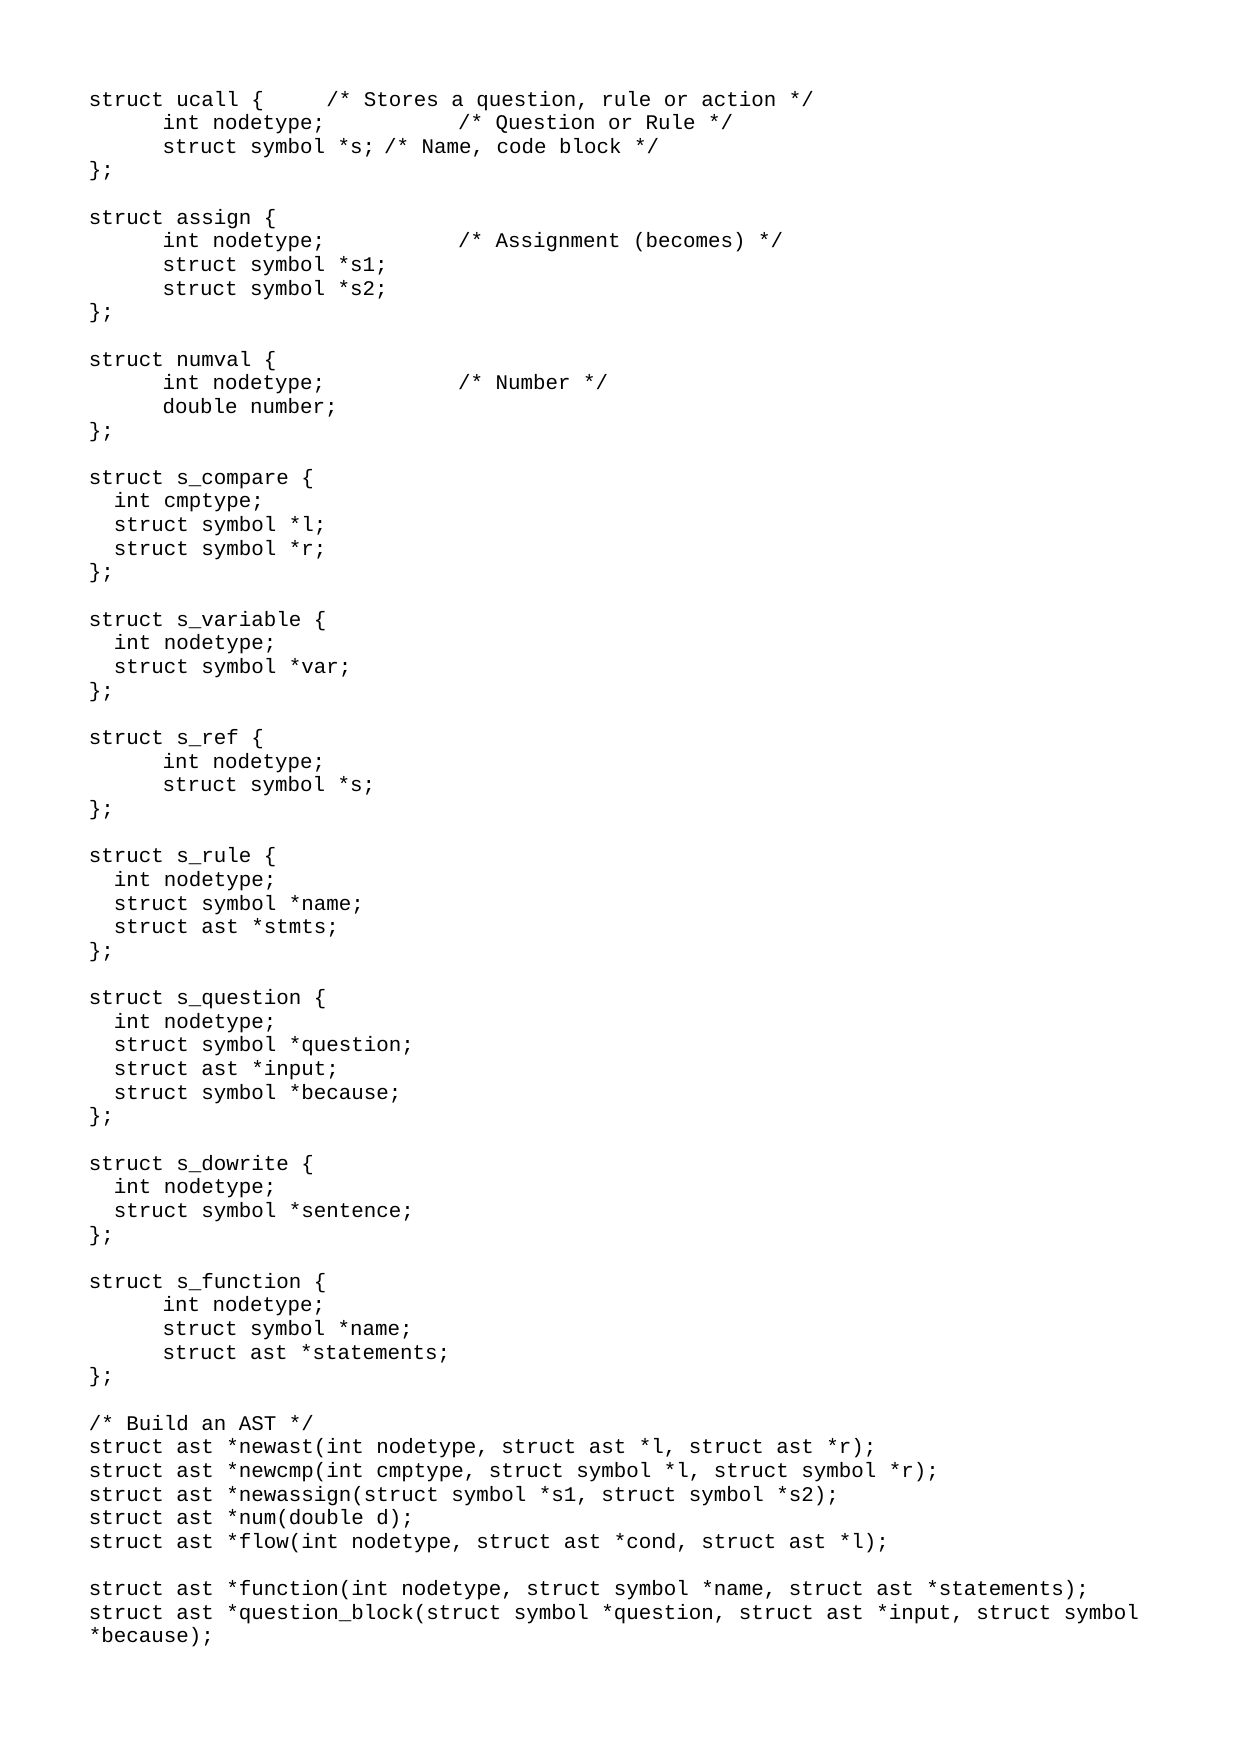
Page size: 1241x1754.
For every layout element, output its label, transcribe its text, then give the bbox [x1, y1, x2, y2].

text }; [88, 419, 1152, 443]
text struct s_dowrite { [88, 1153, 1152, 1176]
text struct s_compare { [88, 467, 1152, 491]
text int cmptype; [88, 491, 1152, 514]
text struct symbol *s; [88, 774, 1152, 798]
text struct s_question { [88, 987, 1152, 1011]
text int nodetype; [88, 1176, 1152, 1200]
text struct ast *newassign(struct symbol *s1, struct symbol *s2); [88, 1484, 1152, 1507]
text int nodetype; [88, 1294, 1152, 1318]
text double number; [88, 396, 1152, 419]
text struct symbol *s2; [88, 278, 1152, 301]
text }; [88, 1365, 1152, 1389]
text struct symbol *l; [88, 514, 1152, 538]
text struct ast *input; [88, 1058, 1152, 1082]
text int nodetype; /* Assignment (becomes) */ [88, 230, 1152, 254]
text }; [88, 1105, 1152, 1129]
text struct ast *newcmp(int cmptype, struct symbol *l, struct symbol *r); [88, 1460, 1152, 1484]
text struct assign { [88, 207, 1152, 230]
text struct s_ref { [88, 727, 1152, 751]
text struct s_variable { [88, 609, 1152, 632]
text }; [88, 940, 1152, 963]
text int nodetype; [88, 751, 1152, 774]
text struct symbol *sentence; [88, 1200, 1152, 1223]
text int nodetype; [88, 632, 1152, 656]
text }; [88, 798, 1152, 822]
text struct symbol *s; /* Name, code block */ [88, 136, 1152, 159]
text struct ast *function(int nodetype, struct symbol *name, struct ast *statements); [88, 1578, 1152, 1602]
text }; [88, 159, 1152, 183]
text struct ucall { /* Stores a question, rule or action */ [88, 88, 1152, 112]
text struct symbol *s1; [88, 254, 1152, 278]
text }; [88, 680, 1152, 703]
text struct symbol *r; [88, 538, 1152, 561]
text struct ast *newast(int nodetype, struct ast *l, struct ast *r); [88, 1436, 1152, 1460]
text struct symbol *question; [88, 1034, 1152, 1058]
text struct symbol *because; [88, 1082, 1152, 1105]
text struct symbol *name; [88, 1318, 1152, 1342]
text }; [88, 561, 1152, 585]
text struct numval { [88, 349, 1152, 372]
text /* Build an AST */ [88, 1413, 1152, 1436]
text struct s_rule { [88, 845, 1152, 869]
text int nodetype; /* Question or Rule */ [88, 112, 1152, 136]
text struct ast *num(double d); [88, 1507, 1152, 1531]
text struct ast *statements; [88, 1342, 1152, 1365]
text int nodetype; [88, 869, 1152, 892]
text struct symbol *var; [88, 656, 1152, 680]
text }; [88, 301, 1152, 325]
text int nodetype; /* Number */ [88, 372, 1152, 396]
text struct ast *question_block(struct symbol *question, struct ast *input, struct symbol *because); [88, 1602, 1152, 1649]
text struct ast *stmts; [88, 916, 1152, 940]
text struct ast *flow(int nodetype, struct ast *cond, struct ast *l); [88, 1531, 1152, 1554]
text struct s_function { [88, 1271, 1152, 1294]
text }; [88, 1223, 1152, 1247]
text struct symbol *name; [88, 892, 1152, 916]
text int nodetype; [88, 1011, 1152, 1034]
